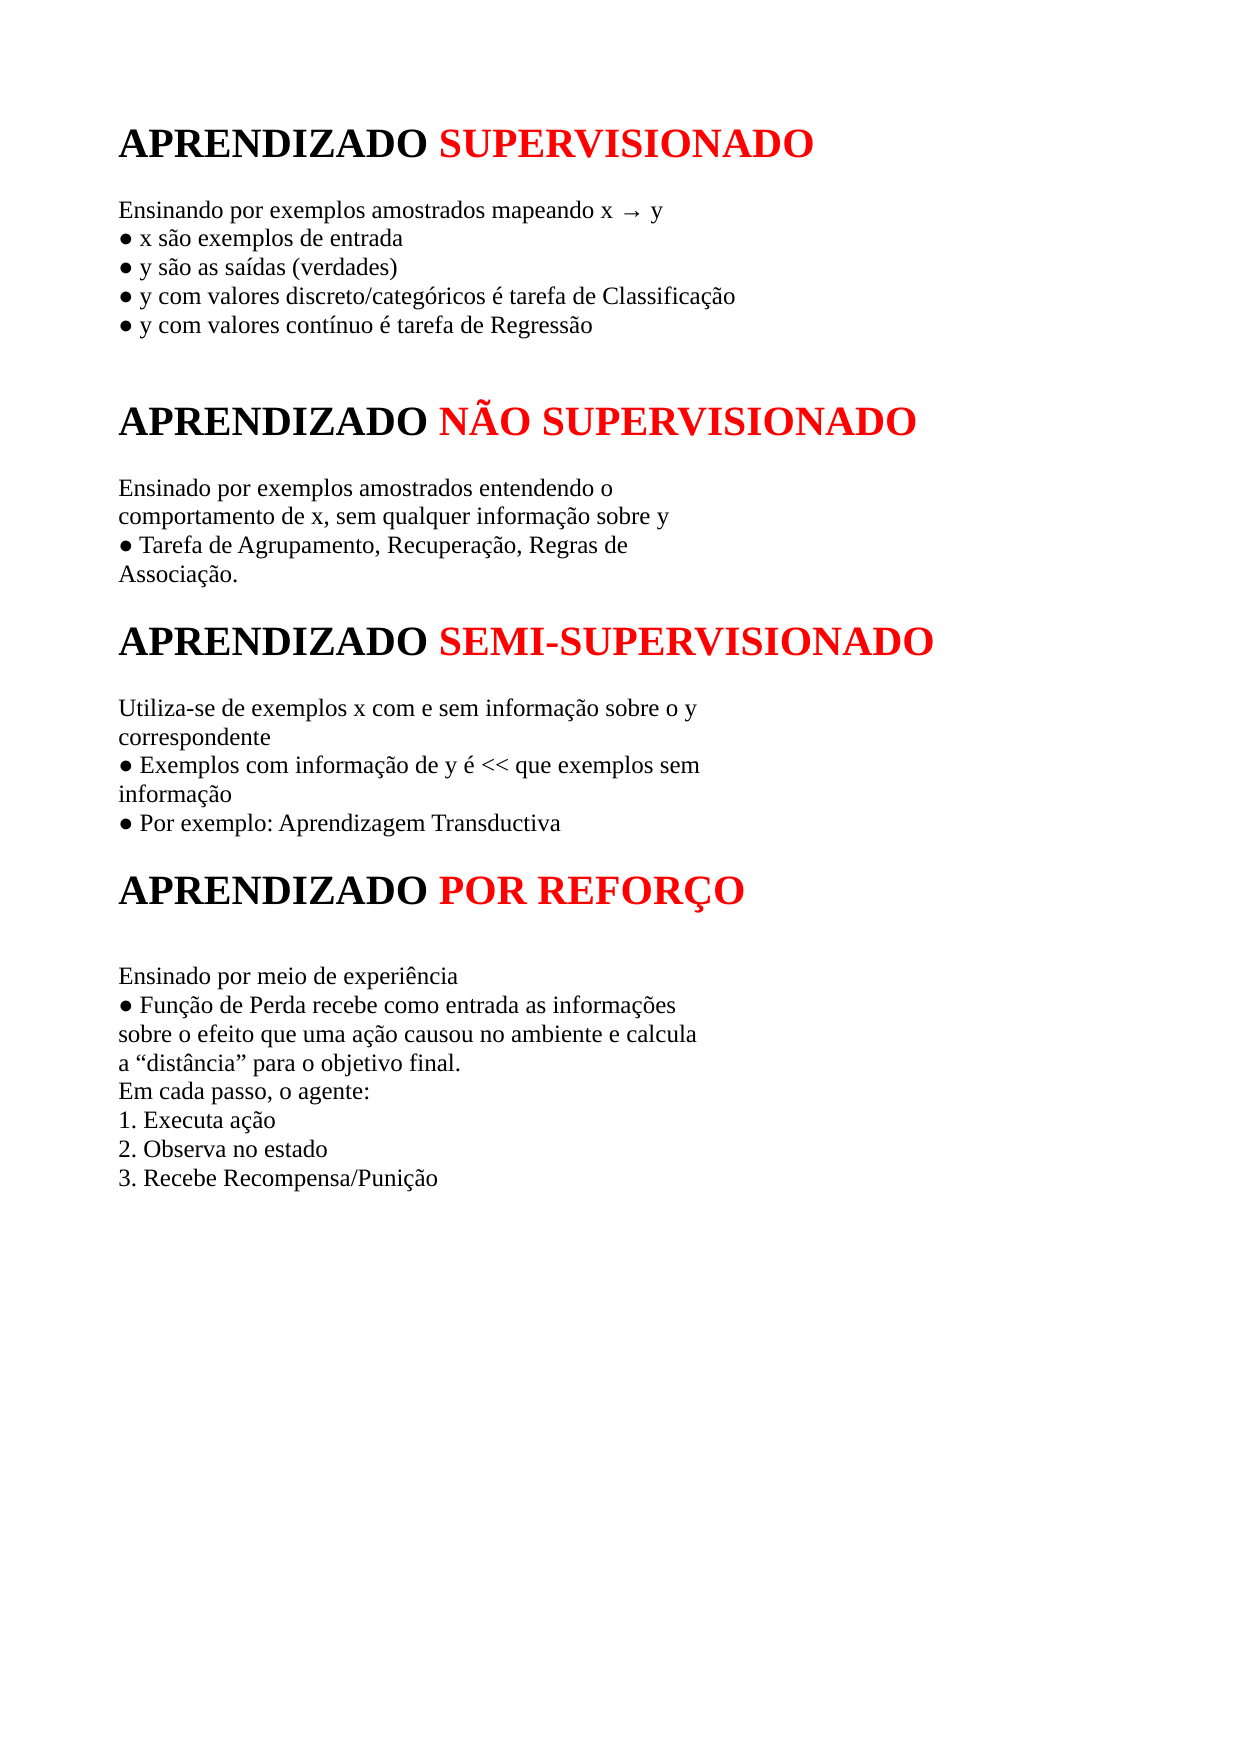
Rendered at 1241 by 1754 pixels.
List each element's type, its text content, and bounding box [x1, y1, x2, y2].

text Em cada passo, o agente: [118, 1076, 1122, 1105]
text APRENDIZADO POR REFORÇO [118, 866, 1122, 913]
text informação [118, 779, 1122, 808]
text ● x são exemplos de entrada [118, 223, 1122, 252]
text ● Exemplos com informação de y é << que exemplos sem [118, 751, 1122, 779]
text ● y são as saídas (verdades) [118, 252, 1122, 281]
text Ensinado por exemplos amostrados entendendo o [118, 473, 1122, 501]
text ● Tarefa de Agrupamento, Recuperação, Regras de [118, 530, 1122, 559]
text sobre o efeito que uma ação causou no ambiente e calcula [118, 1019, 1122, 1048]
text Associação. [118, 559, 1122, 588]
text 2. Observa no estado [118, 1134, 1122, 1163]
text correspondente [118, 722, 1122, 751]
text ● Por exemplo: Aprendizagem Transductiva [118, 808, 1122, 837]
text 3. Recebe Recompensa/Punição [118, 1163, 1122, 1191]
text ● Função de Perda recebe como entrada as informações [118, 990, 1122, 1019]
text ● y com valores discreto/categóricos é tarefa de Classificação [118, 281, 1122, 310]
text Ensinado por meio de experiência [118, 961, 1122, 990]
text Ensinando por exemplos amostrados mapeando x → y [118, 195, 1122, 223]
text APRENDIZADO NÃO SUPERVISIONADO [118, 396, 1122, 444]
text ● y com valores contínuo é tarefa de Regressão [118, 310, 1122, 338]
text APRENDIZADO SEMI-SUPERVISIONADO [118, 616, 1122, 664]
text a “distância” para o objetivo final. [118, 1048, 1122, 1076]
text APRENDIZADO SUPERVISIONADO [118, 118, 1122, 166]
text 1. Executa ação [118, 1105, 1122, 1134]
text comportamento de x, sem qualquer informação sobre y [118, 501, 1122, 530]
text Utiliza-se de exemplos x com e sem informação sobre o y [118, 693, 1122, 722]
